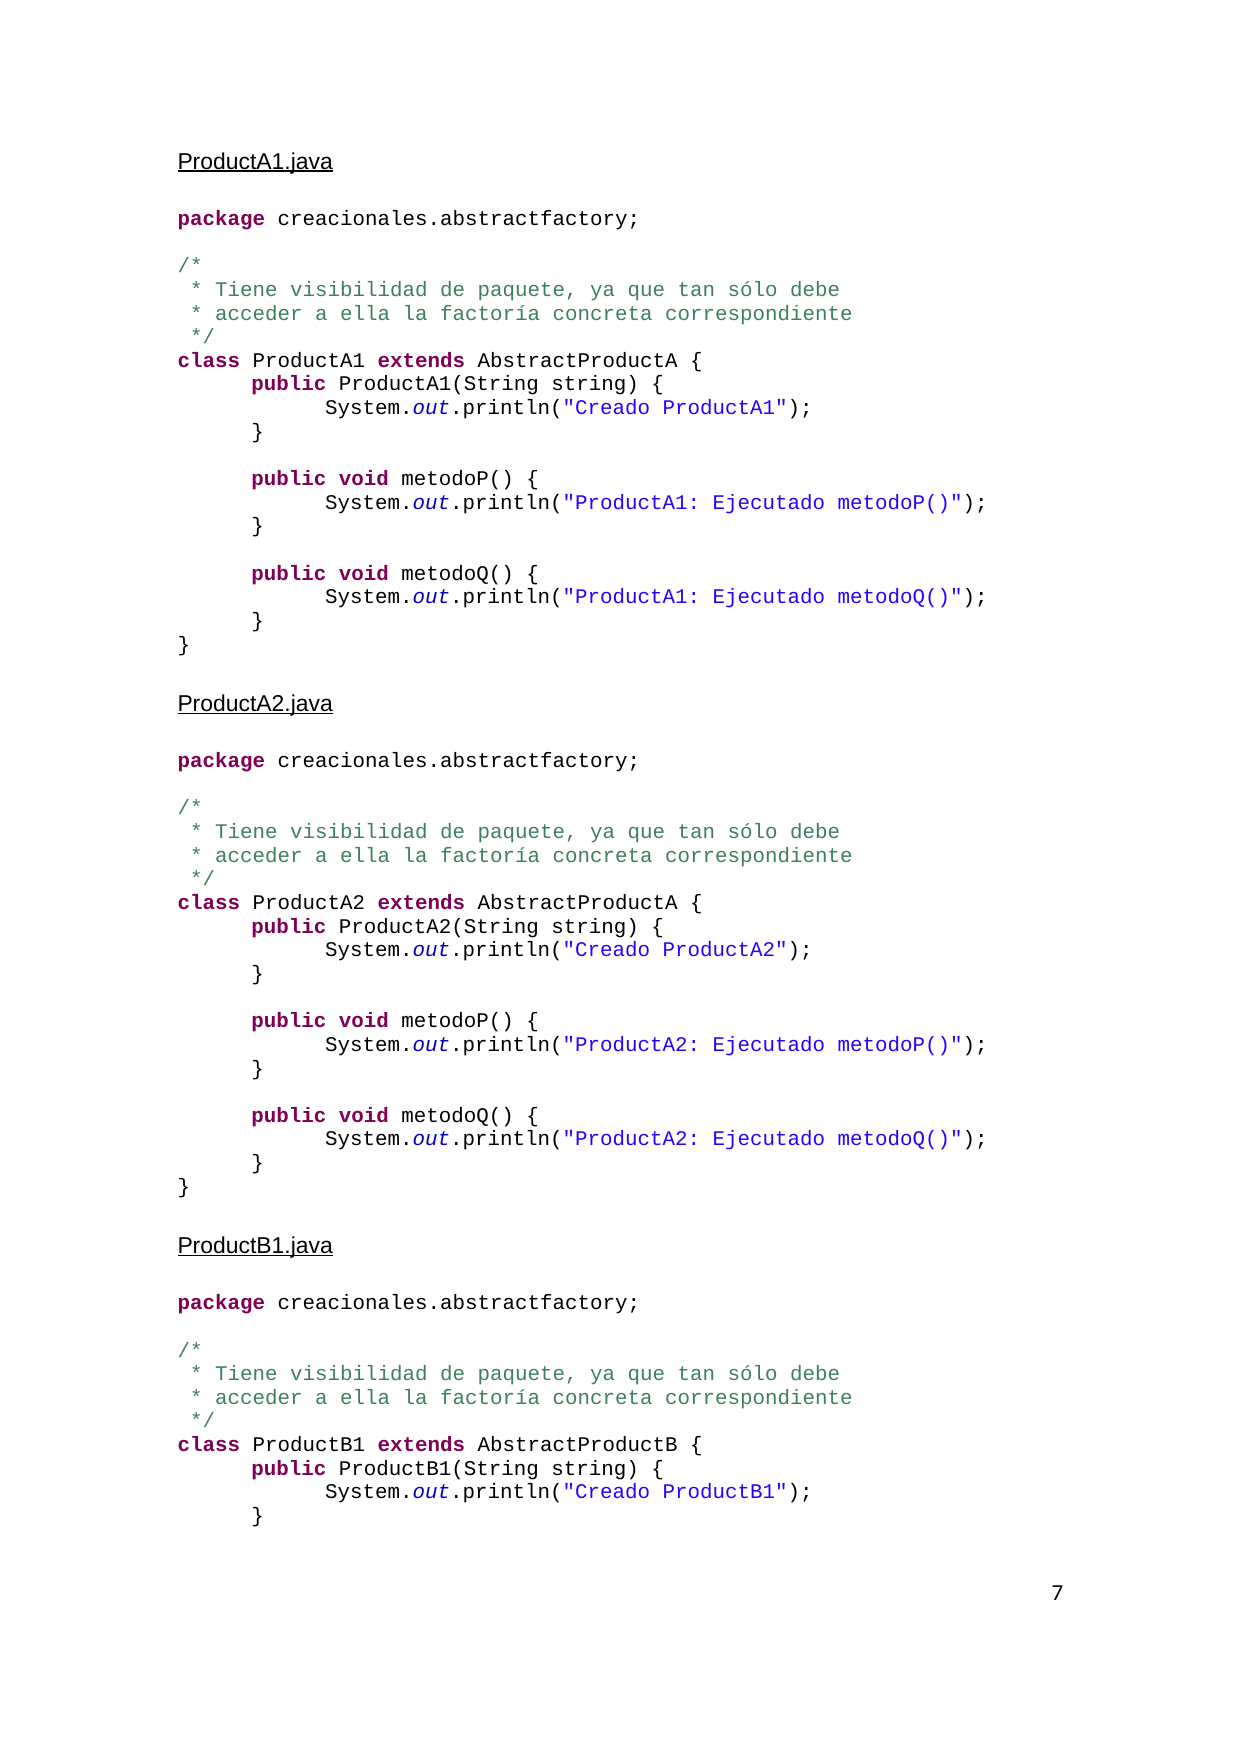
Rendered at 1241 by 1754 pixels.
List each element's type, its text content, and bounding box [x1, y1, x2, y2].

text System.out.println("Creado ProductA2"); [177, 939, 1063, 963]
text * acceder a ella la factoría concreta correspondiente [177, 1387, 1063, 1411]
text System.out.println("ProductA1: Ejecutado metodoP()"); [177, 492, 1063, 515]
text * Tiene visibilidad de paquete, ya que tan sólo debe [177, 1363, 1063, 1387]
text ProductA1.java [177, 148, 1063, 174]
text public void metodoP() { [177, 468, 1063, 492]
text package creacionales.abstractfactory; [177, 208, 1063, 232]
text public void metodoQ() { [177, 1105, 1063, 1128]
text public ProductA2(String string) { [177, 916, 1063, 939]
text * acceder a ella la factoría concreta correspondiente [177, 845, 1063, 868]
text public void metodoQ() { [177, 563, 1063, 586]
text } [177, 1505, 1063, 1529]
text /* [177, 797, 1063, 821]
text ProductB1.java [177, 1232, 1063, 1258]
text System.out.println("ProductA2: Ejecutado metodoP()"); [177, 1034, 1063, 1057]
text class ProductA2 extends AbstractProductA { [177, 892, 1063, 916]
text package creacionales.abstractfactory; [177, 750, 1063, 774]
text } [177, 515, 1063, 539]
text package creacionales.abstractfactory; [177, 1292, 1063, 1316]
text /* [177, 1339, 1063, 1363]
text ProductA2.java [177, 690, 1063, 716]
text * Tiene visibilidad de paquete, ya que tan sólo debe [177, 279, 1063, 302]
text System.out.println("Creado ProductB1"); [177, 1481, 1063, 1505]
text } [177, 1057, 1063, 1081]
text System.out.println("ProductA1: Ejecutado metodoQ()"); [177, 586, 1063, 610]
text } [177, 610, 1063, 633]
text /* [177, 255, 1063, 279]
text class ProductB1 extends AbstractProductB { [177, 1434, 1063, 1458]
text class ProductA1 extends AbstractProductA { [177, 350, 1063, 373]
text */ [177, 326, 1063, 350]
text */ [177, 1411, 1063, 1434]
text System.out.println("ProductA2: Ejecutado metodoQ()"); [177, 1128, 1063, 1152]
text System.out.println("Creado ProductA1"); [177, 397, 1063, 421]
text } [177, 421, 1063, 444]
text } [177, 1176, 1063, 1199]
text public void metodoP() { [177, 1010, 1063, 1034]
text * acceder a ella la factoría concreta correspondiente [177, 302, 1063, 326]
text */ [177, 868, 1063, 892]
text public ProductB1(String string) { [177, 1458, 1063, 1481]
text } [177, 1152, 1063, 1176]
text public ProductA1(String string) { [177, 373, 1063, 397]
text * Tiene visibilidad de paquete, ya que tan sólo debe [177, 821, 1063, 845]
text } [177, 963, 1063, 987]
text } [177, 633, 1063, 657]
